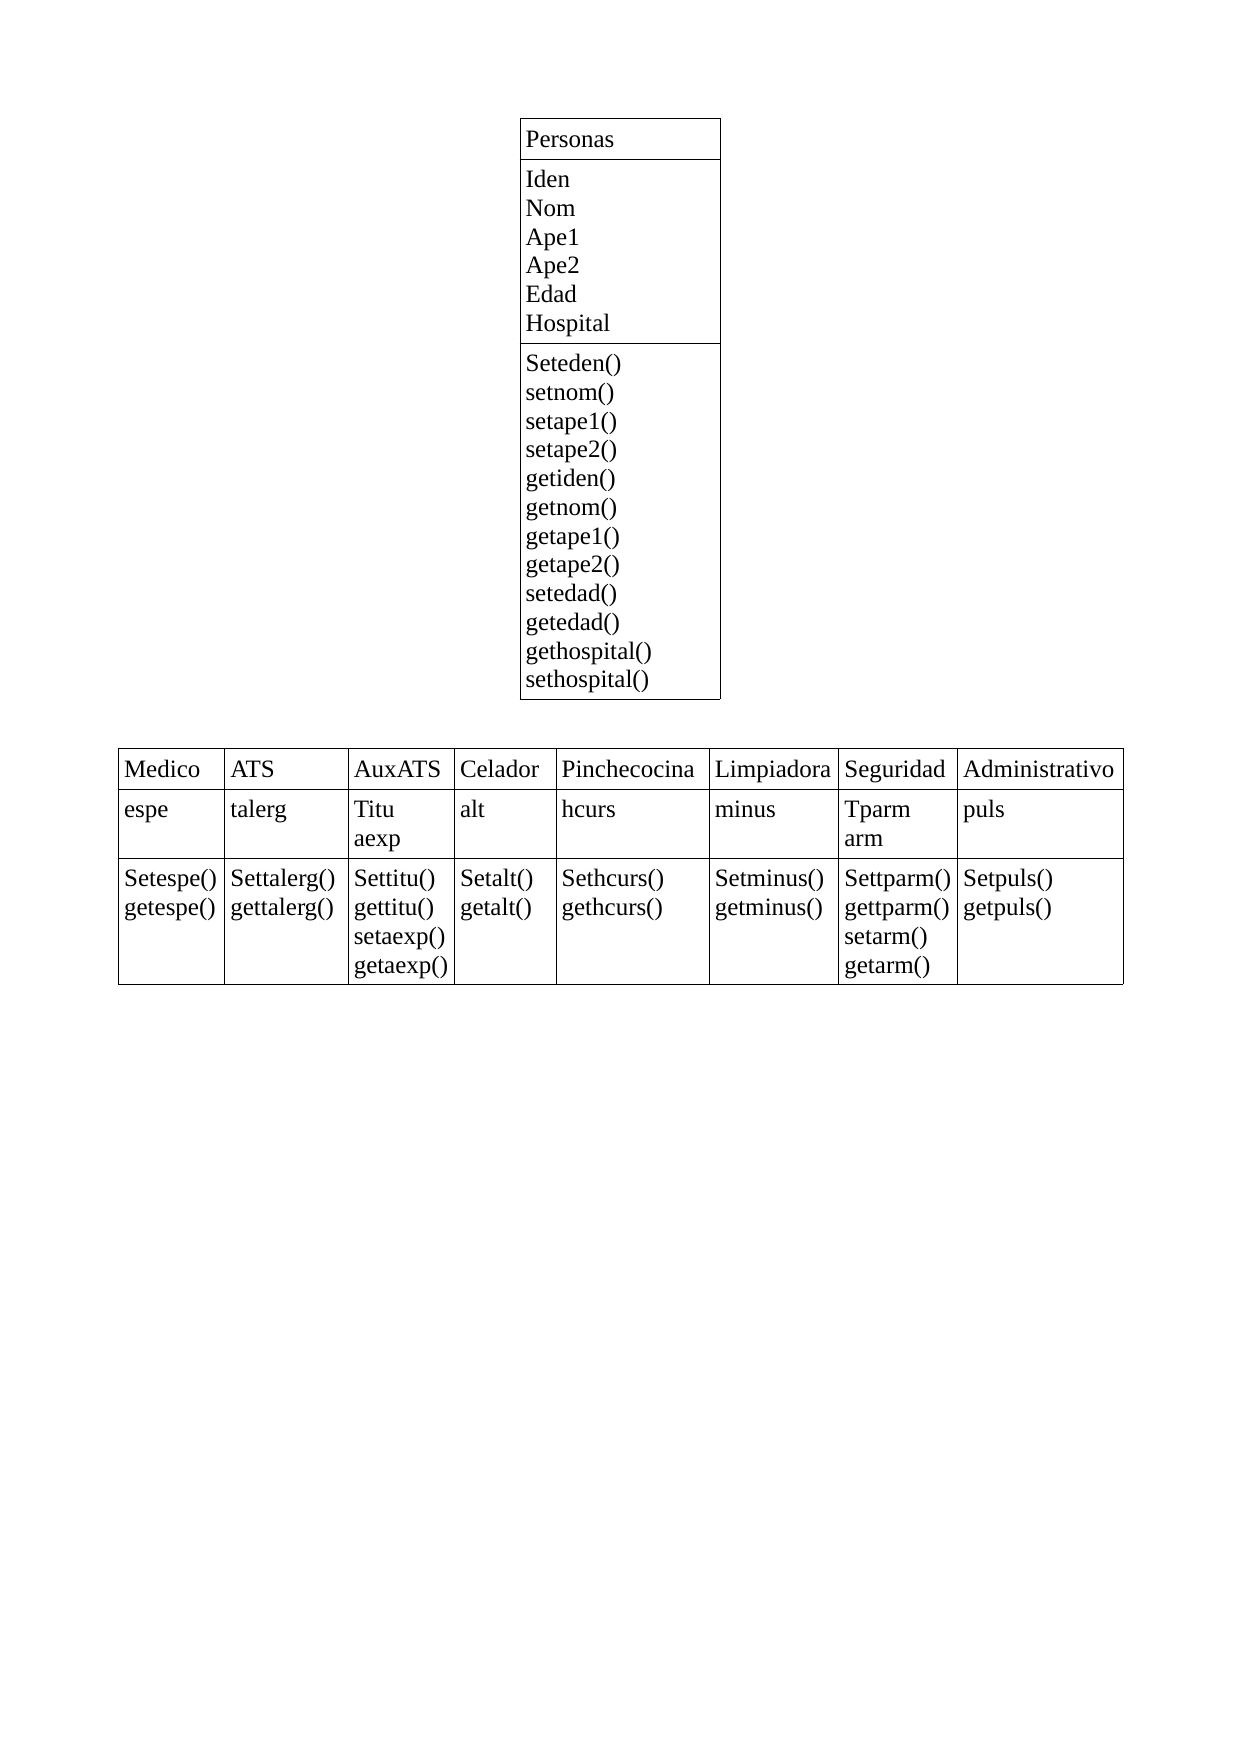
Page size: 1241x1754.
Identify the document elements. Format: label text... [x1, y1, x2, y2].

table_header Pinchecocina [557, 749, 709, 788]
table_cell Setespe() getespe() [119, 859, 224, 984]
table_cell Settparm() gettparm() setarm() getarm() [839, 859, 957, 984]
table_cell puls [958, 790, 1123, 858]
table_cell Titu aexp [349, 790, 454, 858]
table_cell [119, 160, 319, 342]
table_header [320, 119, 520, 158]
table_cell Sethcurs() gethcurs() [557, 859, 709, 984]
table_header [721, 119, 921, 158]
table_header Medico [119, 749, 224, 788]
table_cell Settalerg() gettalerg() [225, 859, 348, 984]
table_header Celador [455, 749, 556, 788]
table_cell [721, 160, 921, 342]
table_cell [922, 344, 1122, 699]
table_header Seguridad [839, 749, 957, 788]
table_cell Setminus() getminus() [710, 859, 838, 984]
table_cell [320, 160, 520, 342]
table_cell [922, 160, 1122, 342]
table_cell Settitu() gettitu() setaexp() getaexp() [349, 859, 454, 984]
table_cell Setpuls() getpuls() [958, 859, 1123, 984]
table_cell espe [119, 790, 224, 858]
table_cell Setalt() getalt() [455, 859, 556, 984]
table_header Administrativo [958, 749, 1123, 788]
table_cell [721, 344, 921, 699]
table_cell hcurs [557, 790, 709, 858]
table_header Limpiadora [710, 749, 838, 788]
table_header [922, 119, 1122, 158]
table_header ATS [225, 749, 348, 788]
table_cell [119, 344, 319, 699]
table_header AuxATS [349, 749, 454, 788]
table_cell alt [455, 790, 556, 858]
table_cell Iden Nom Ape1 Ape2 Edad Hospital [521, 160, 720, 342]
table_cell Seteden() setnom() setape1() setape2() getiden() getnom() getape1() getape2() setedad() getedad() gethospital() sethospital() [521, 344, 720, 699]
table_header Personas [521, 119, 720, 158]
table_cell talerg [225, 790, 348, 858]
table_cell [320, 344, 520, 699]
table_header [119, 119, 319, 158]
table_cell Tparm arm [839, 790, 957, 858]
table_cell minus [710, 790, 838, 858]
